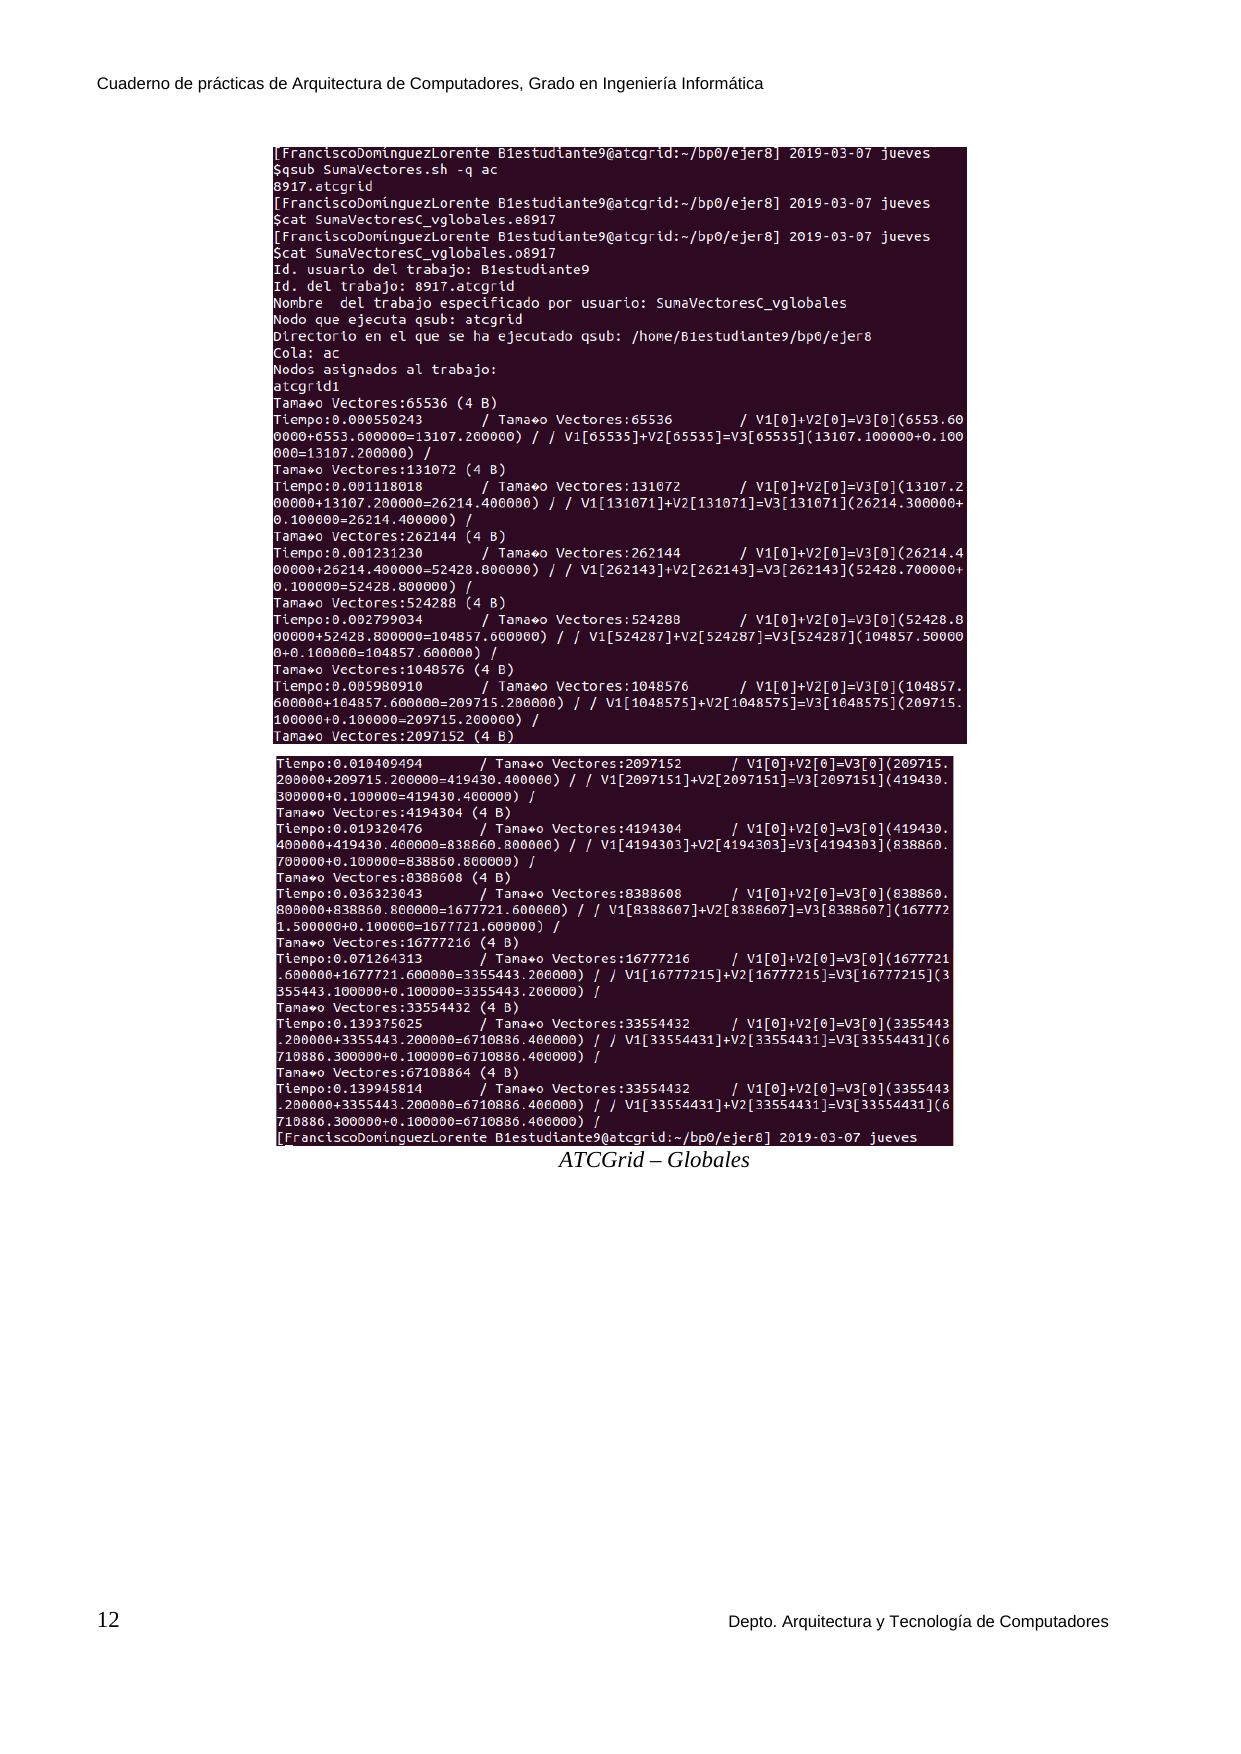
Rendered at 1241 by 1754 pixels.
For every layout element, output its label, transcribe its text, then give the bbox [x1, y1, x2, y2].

picture [276, 756, 954, 1146]
picture [273, 147, 967, 744]
list ATCGrid – Globales [144, 148, 1143, 1172]
